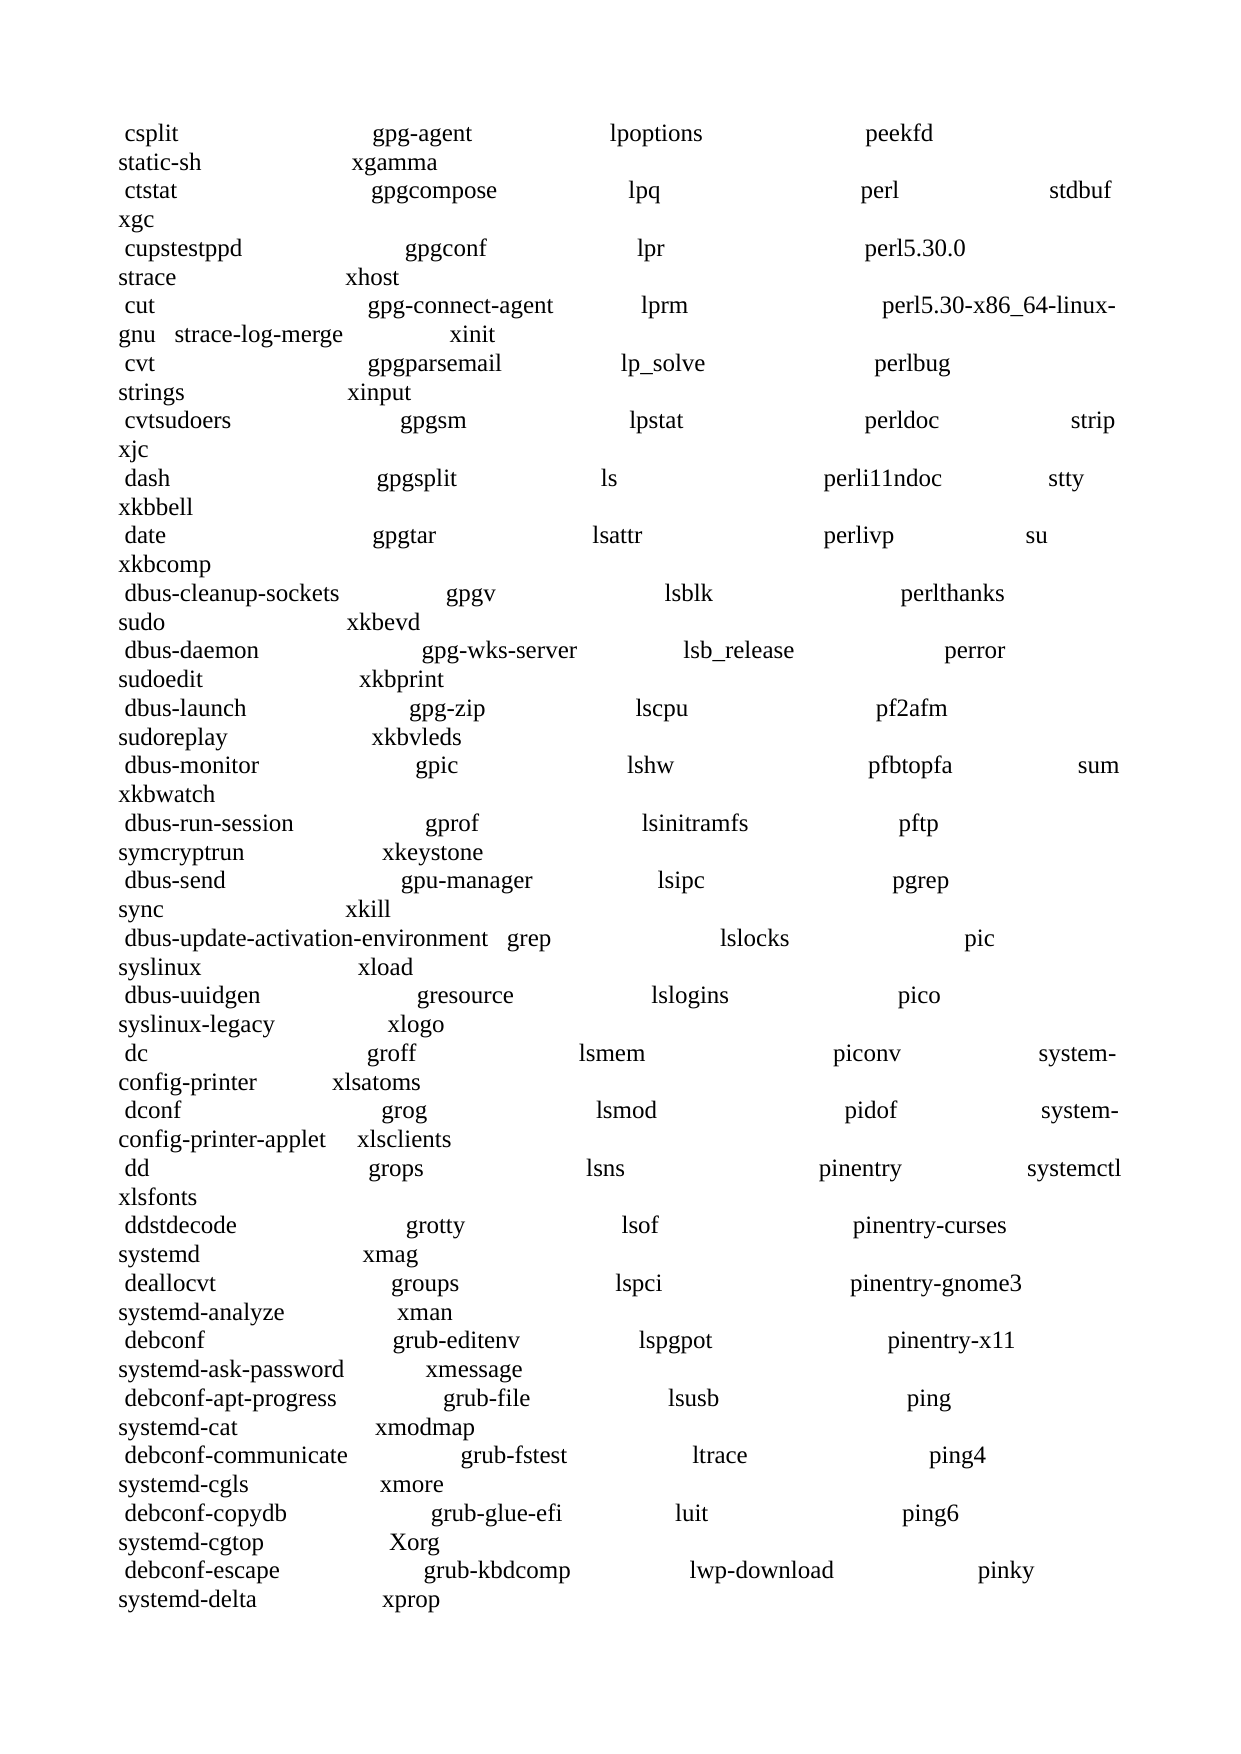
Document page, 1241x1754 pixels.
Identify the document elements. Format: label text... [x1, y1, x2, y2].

text debconf grub-editenv lspgpot pinentry-x11 systemd-ask-password xmessage [118, 1326, 1122, 1383]
text cvt gpgparsemail lp_solve perlbug strings xinput [118, 348, 1122, 406]
text date gpgtar lsattr perlivp su xkbcomp [118, 521, 1122, 578]
text dbus-cleanup-sockets gpgv lsblk perlthanks sudo xkbevd [118, 578, 1122, 636]
text debconf-communicate grub-fstest ltrace ping4 systemd-cgls xmore [118, 1441, 1122, 1498]
text debconf-escape grub-kbdcomp lwp-download pinky systemd-delta xprop [118, 1556, 1122, 1613]
text debconf-apt-progress grub-file lsusb ping systemd-cat xmodmap [118, 1383, 1122, 1441]
text dconf grog lsmod pidof system-config-printer-applet xlsclients [118, 1096, 1122, 1153]
text cut gpg-connect-agent lprm perl5.30-x86_64-linux-gnu strace-log-merge xinit [118, 291, 1122, 348]
text dbus-uuidgen gresource lslogins pico syslinux-legacy xlogo [118, 981, 1122, 1038]
text deallocvt groups lspci pinentry-gnome3 systemd-analyze xman [118, 1268, 1122, 1326]
text dd grops lsns pinentry systemctl xlsfonts [118, 1153, 1122, 1211]
text dbus-daemon gpg-wks-server lsb_release perror sudoedit xkbprint [118, 636, 1122, 693]
text ddstdecode grotty lsof pinentry-curses systemd xmag [118, 1211, 1122, 1268]
text debconf-copydb grub-glue-efi luit ping6 systemd-cgtop Xorg [118, 1498, 1122, 1556]
text cvtsudoers gpgsm lpstat perldoc strip xjc [118, 406, 1122, 463]
text dash gpgsplit ls perli11ndoc stty xkbbell [118, 463, 1122, 521]
text dbus-send gpu-manager lsipc pgrep sync xkill [118, 866, 1122, 923]
text csplit gpg-agent lpoptions peekfd static-sh xgamma [118, 118, 1122, 176]
text dbus-update-activation-environment grep lslocks pic syslinux xload [118, 923, 1122, 981]
text dbus-run-session gprof lsinitramfs pftp symcryptrun xkeystone [118, 808, 1122, 866]
text dbus-launch gpg-zip lscpu pf2afm sudoreplay xkbvleds [118, 693, 1122, 751]
text dbus-monitor gpic lshw pfbtopfa sum xkbwatch [118, 751, 1122, 808]
text cupstestppd gpgconf lpr perl5.30.0 strace xhost [118, 233, 1122, 291]
text ctstat gpgcompose lpq perl stdbuf xgc [118, 176, 1122, 233]
text dc groff lsmem piconv system-config-printer xlsatoms [118, 1038, 1122, 1096]
